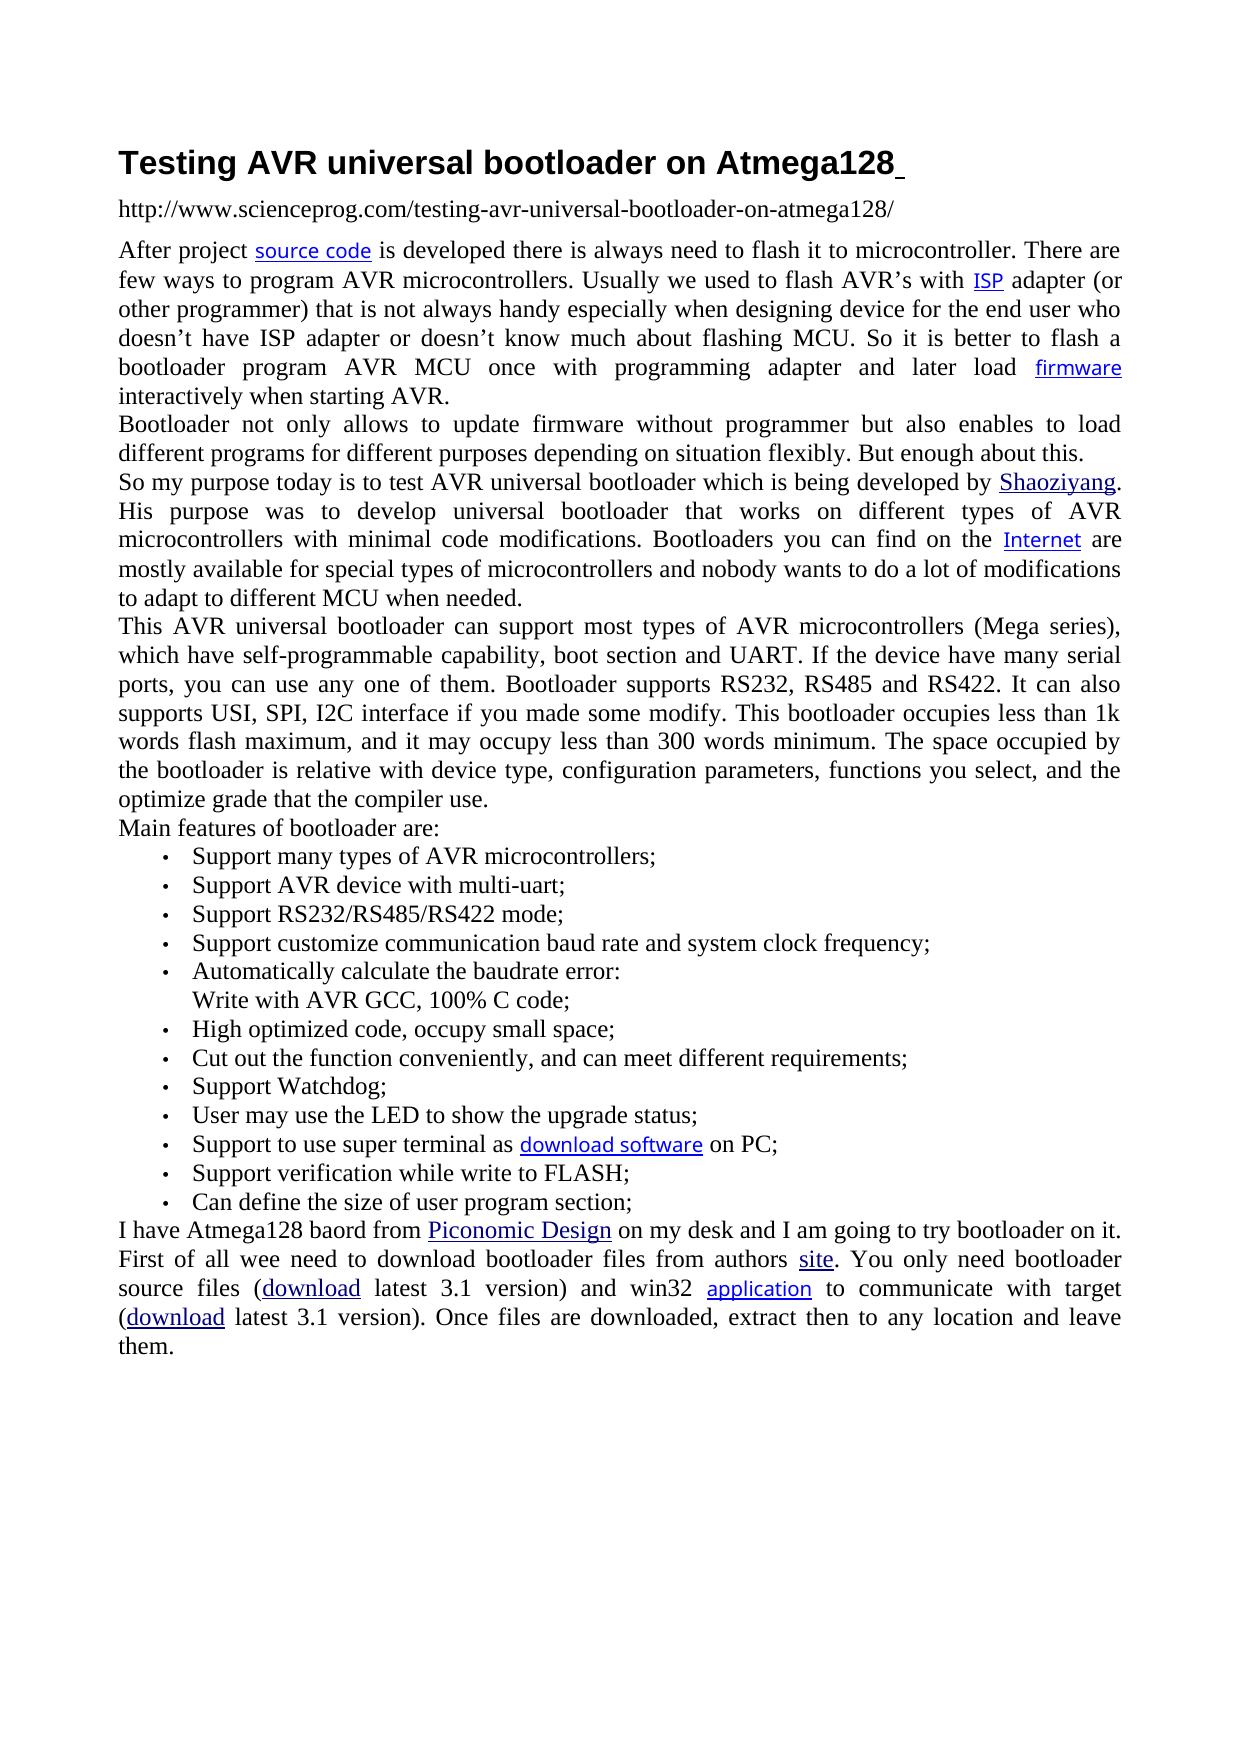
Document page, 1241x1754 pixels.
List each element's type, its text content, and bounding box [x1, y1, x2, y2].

text Bootloader not only allows to update firmware without programmer but also enables to load different programs for different purposes depending on situation flexibly. But enough about this. [118, 409, 1122, 467]
text Main features of bootloader are: [118, 813, 1122, 841]
list Automatically calculate the baudrate error: [162, 956, 1122, 985]
list Support AVR device with multi-uart; [162, 870, 1122, 899]
list Support customize communication baud rate and system clock frequency; [162, 928, 1122, 956]
text After project source code is developed there is always need to flash it to microcontroller. There are few ways to program AVR microcontrollers. Usually we used to flash AVR’s with ISP adapter (or other programmer) that is not always handy especially when designing device for the end user who doesn’t have ISP adapter or doesn’t know much about flashing MCU. So it is better to flash a bootloader program AVR MCU once with programming adapter and later load firmware interactively when starting AVR. [118, 236, 1122, 409]
text I have Atmega128 baord from Piconomic Design on my desk and I am going to try bootloader on it. First of all wee need to download bootloader files from authors site. You only need bootloader source files (download latest 3.1 version) and win32 application to communicate with target (download latest 3.1 version). Once files are downloaded, extract then to any location and leave them. [118, 1216, 1122, 1360]
list Support Watchdog; [162, 1071, 1122, 1100]
list High optimized code, occupy small space; [162, 1014, 1122, 1043]
list Support many types of AVR microcontrollers; [162, 841, 1122, 870]
list Support to use super terminal as download software on PC; [162, 1129, 1122, 1158]
list Write with AVR GCC, 100% C code; [162, 985, 1122, 1014]
text http://www.scienceprog.com/testing-avr-universal-bootloader-on-atmega128/ [118, 194, 1122, 223]
list Can define the size of user program section; [162, 1187, 1122, 1216]
list User may use the LED to show the upgrade status; [162, 1100, 1122, 1129]
list Support verification while write to FLASH; [162, 1158, 1122, 1187]
list Cut out the function conveniently, and can meet different requirements; [162, 1043, 1122, 1071]
text This AVR universal bootloader can support most types of AVR microcontrollers (Mega series), which have self-programmable capability, boot section and UART. If the device have many serial ports, you can use any one of them. Bootloader supports RS232, RS485 and RS422. It can also supports USI, SPI, I2C interface if you made some modify. This bootloader occupies less than 1k words flash maximum, and it may occupy less than 300 words minimum. The space occupied by the bootloader is relative with device type, configuration parameters, functions you select, and the optimize grade that the compiler use. [118, 611, 1122, 813]
text So my purpose today is to test AVR universal bootloader which is being developed by Shaoziyang. His purpose was to develop universal bootloader that works on different types of AVR microcontrollers with minimal code modifications. Bootloaders you can find on the Internet are mostly available for special types of microcontrollers and nobody wants to do a lot of modifications to adapt to different MCU when needed. [118, 467, 1122, 611]
subtitle Testing AVR universal bootloader on Atmega128 [118, 143, 1122, 182]
list Support RS232/RS485/RS422 mode; [162, 899, 1122, 928]
